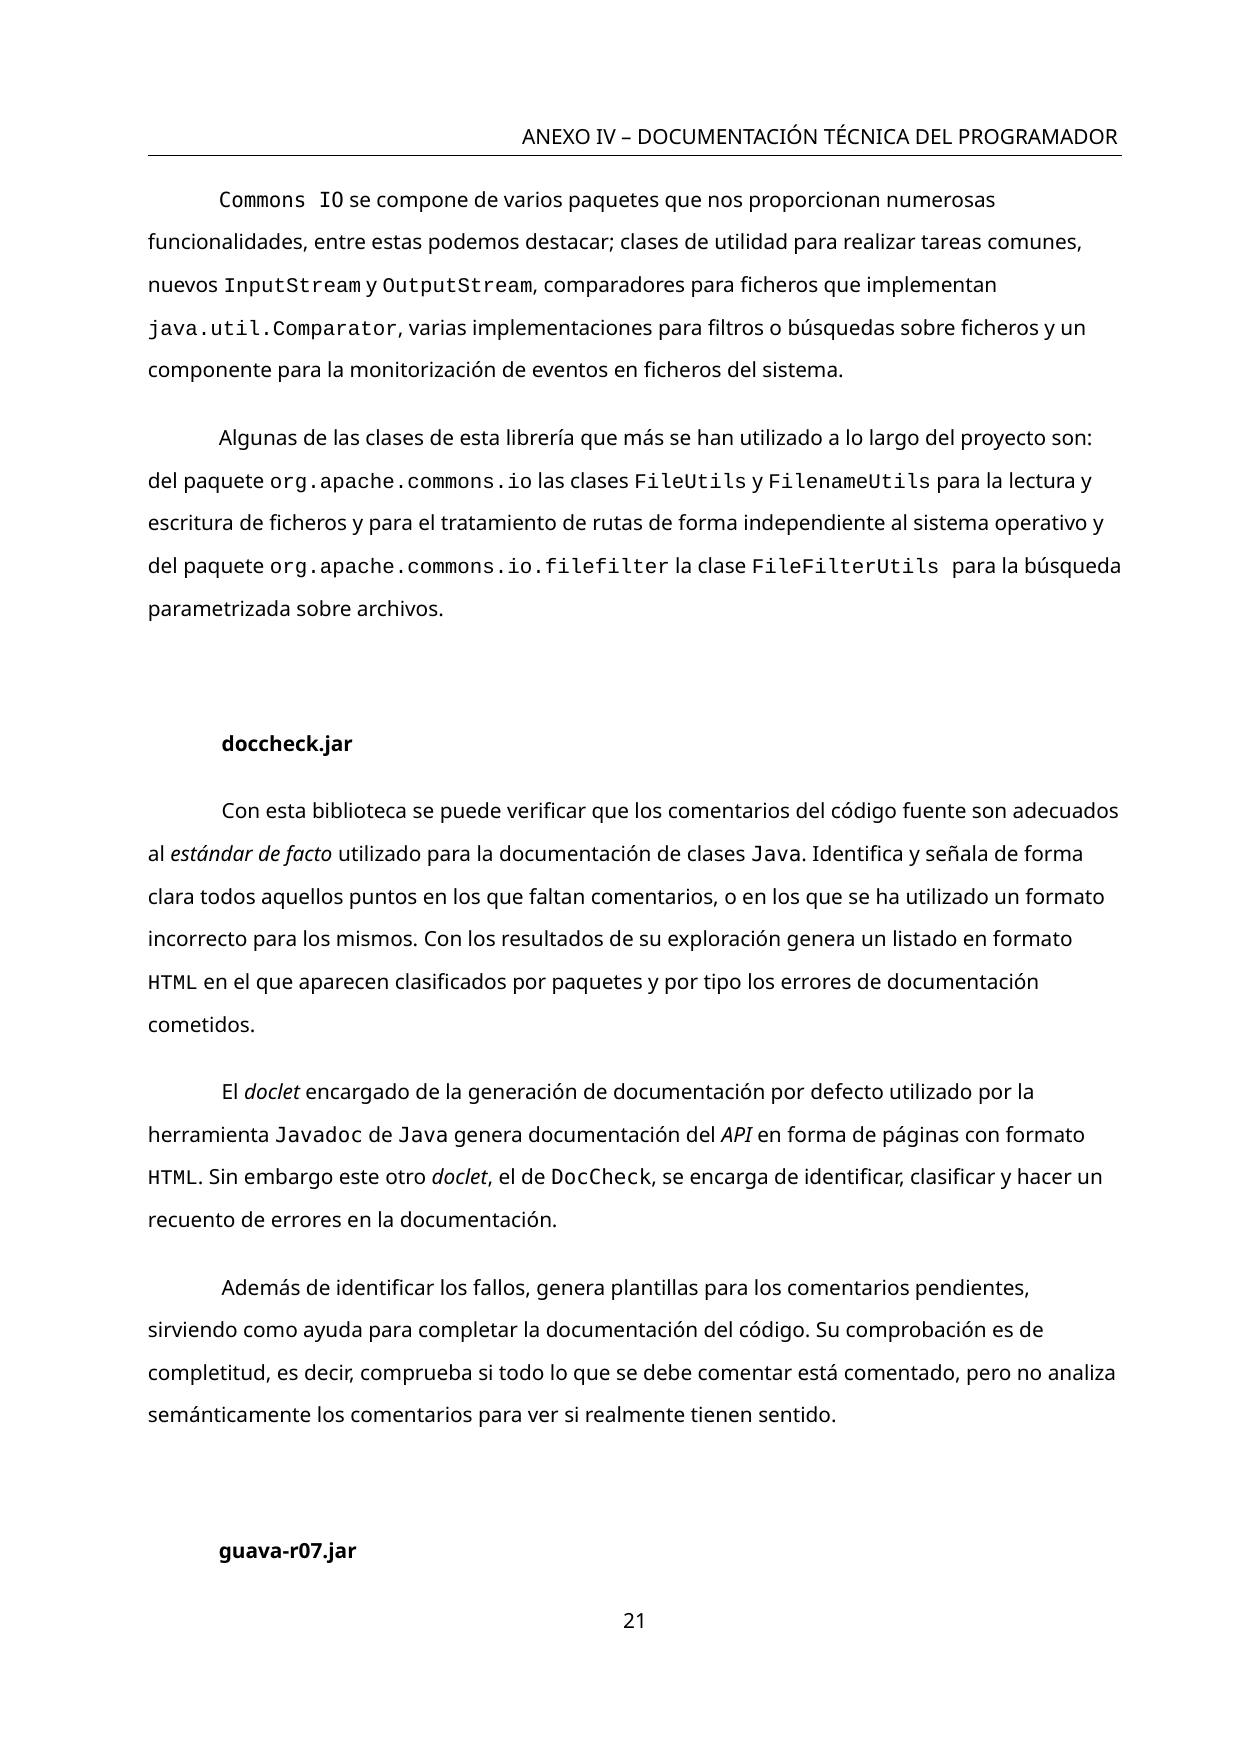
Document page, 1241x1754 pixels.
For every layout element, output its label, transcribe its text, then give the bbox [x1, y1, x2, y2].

text Con esta biblioteca se puede verificar que los comentarios del código fuente son adecuados al estándar de facto utilizado para la documentación de clases Java. Identifica y señala de forma clara todos aquellos puntos en los que faltan comentarios, o en los que se ha utilizado un formato incorrecto para los mismos. Con los resultados de su exploración genera un listado en formato HTML en el que aparecen clasificados por paquetes y por tipo los errores de documentación cometidos. [148, 797, 1122, 1038]
text guava-r07.jar [148, 1536, 1122, 1564]
text El doclet encargado de la generación de documentación por defecto utilizado por la herramienta Javadoc de Java genera documentación del API en forma de páginas con formato HTML. Sin embargo este otro doclet, el de DocCheck, se encarga de identificar, clasificar y hacer un recuento de errores en la documentación. [148, 1077, 1122, 1234]
text doccheck.jar [148, 729, 1122, 757]
text Además de identificar los fallos, genera plantillas para los comentarios pendientes, sirviendo como ayuda para completar la documentación del código. Su comprobación es de completitud, es decir, comprueba si todo lo que se debe comentar está comentado, pero no analiza semánticamente los comentarios para ver si realmente tienen sentido. [148, 1273, 1122, 1429]
text Commons IO se compone de varios paquetes que nos proporcionan numerosas funcionalidades, entre estas podemos destacar; clases de utilidad para realizar tareas comunes, nuevos InputStream y OutputStream, comparadores para ficheros que implementan java.util.Comparator, varias implementaciones para filtros o búsquedas sobre ficheros y un componente para la monitorización de eventos en ficheros del sistema. [148, 185, 1122, 384]
text Algunas de las clases de esta librería que más se han utilizado a lo largo del proyecto son: del paquete org.apache.commons.io las clases FileUtils y FilenameUtils para la lectura y escritura de ficheros y para el tratamiento de rutas de forma independiente al sistema operativo y del paquete org.apache.commons.io.filefilter la clase FileFilterUtils para la búsqueda parametrizada sobre archivos. [148, 423, 1122, 622]
